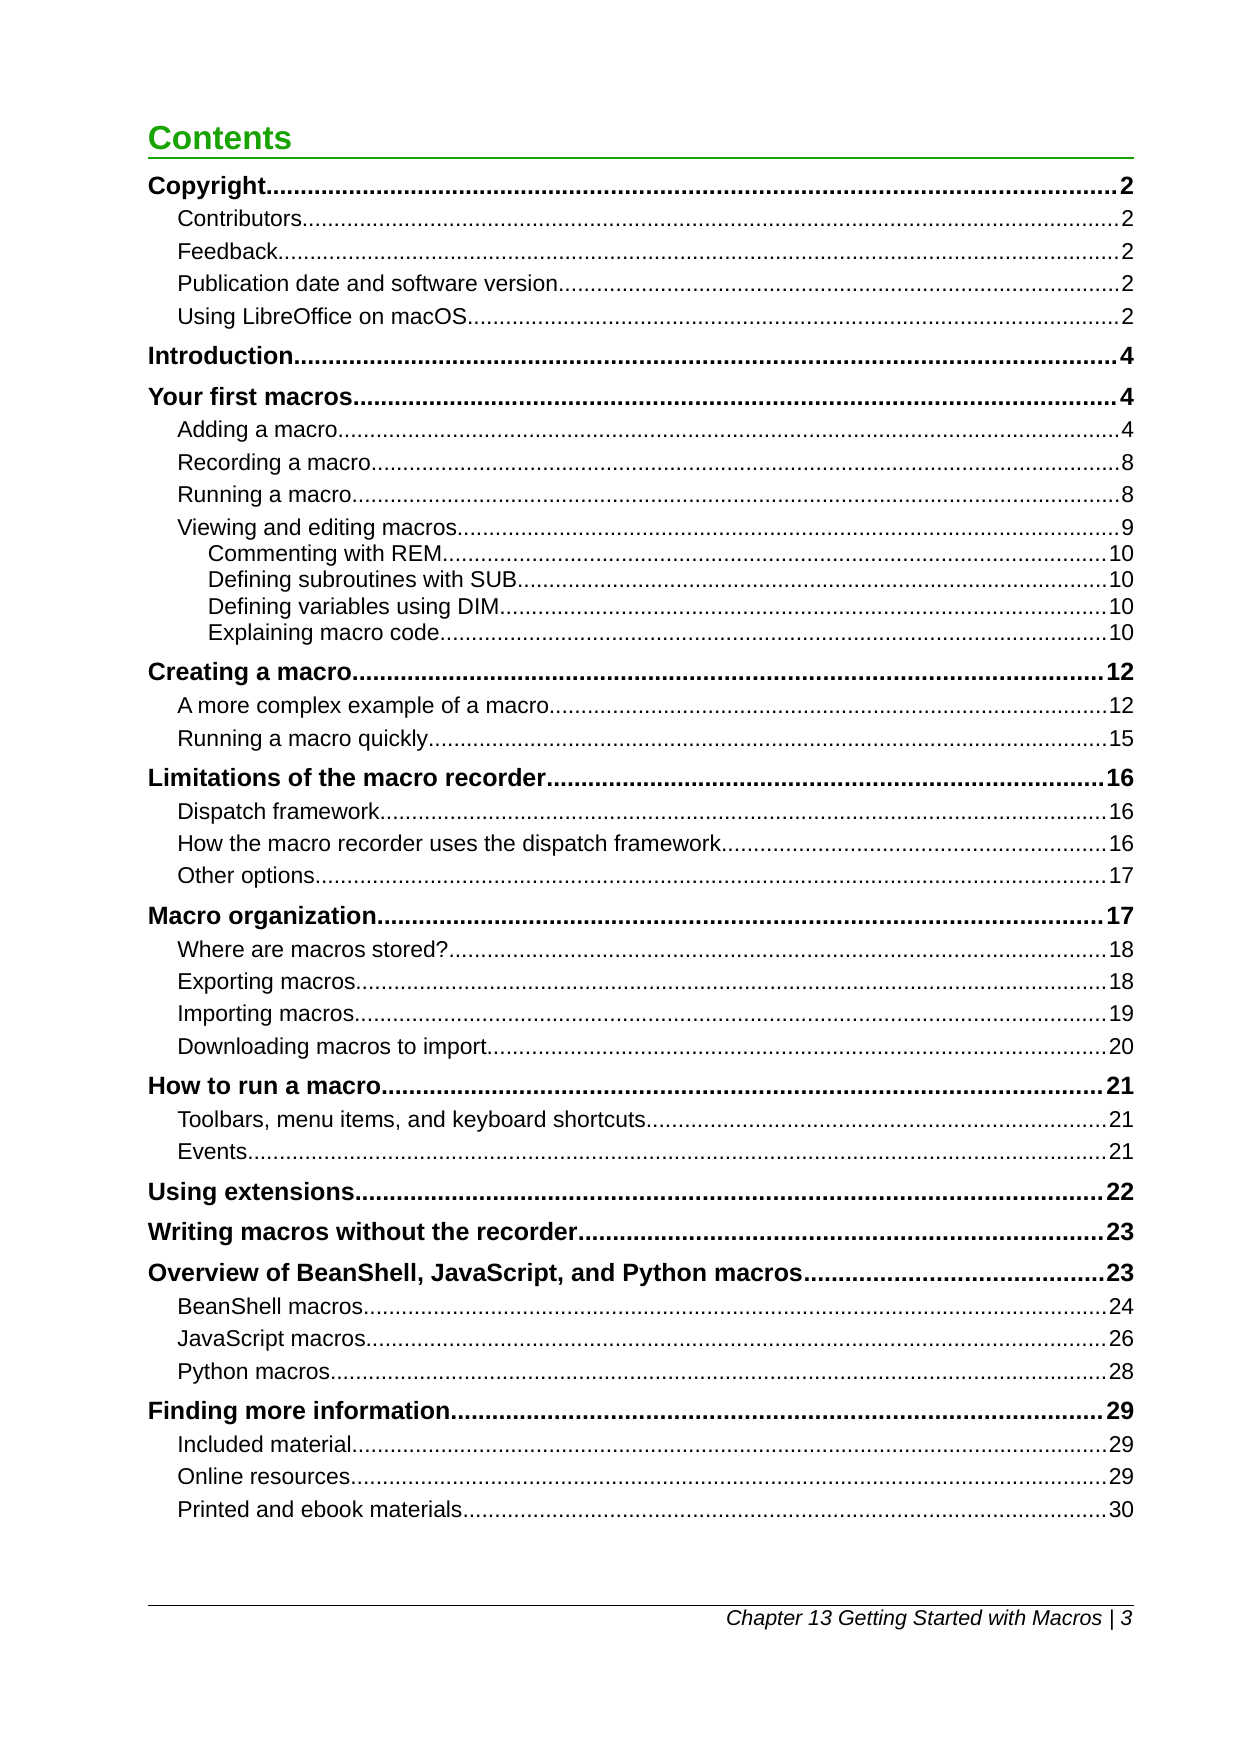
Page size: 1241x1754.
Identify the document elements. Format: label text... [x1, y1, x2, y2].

subtitle Contents [148, 118, 1134, 157]
text Explaining macro code 10 [208, 619, 1134, 645]
text Commenting with REM 10 [208, 540, 1134, 566]
text Other options 17 [177, 862, 1134, 889]
text Macro organization 17 [148, 901, 1134, 929]
text Overview of BeanShell, JavaScript, and Python macros 23 [148, 1258, 1134, 1287]
text Python macros 28 [177, 1358, 1134, 1384]
text Copyright 2 [148, 171, 1134, 199]
text How the macro recorder uses the dispatch framework 16 [177, 830, 1134, 856]
text How to run a macro 21 [148, 1071, 1134, 1100]
text Your first macros 4 [148, 382, 1134, 410]
text Running a macro 8 [177, 481, 1134, 508]
text Introduction 4 [148, 341, 1134, 370]
text Exporting macros 18 [177, 968, 1134, 994]
text Feedback 2 [177, 238, 1134, 264]
text Creating a macro 12 [148, 657, 1134, 686]
text Using LibreOffice on macOS 2 [177, 303, 1134, 329]
text Using extensions 22 [148, 1177, 1134, 1205]
text Online resources 29 [177, 1463, 1134, 1489]
text Defining variables using DIM 10 [208, 593, 1134, 619]
text Printed and ebook materials 30 [177, 1496, 1134, 1522]
text Recording a macro 8 [177, 449, 1134, 475]
text Contributors 2 [177, 205, 1134, 232]
text Toolbars, menu items, and keyboard shortcuts 21 [177, 1106, 1134, 1132]
text Downloading macros to import 20 [177, 1033, 1134, 1059]
text Adding a macro 4 [177, 416, 1134, 443]
text Running a macro quickly 15 [177, 724, 1134, 751]
text Limitations of the macro recorder 16 [148, 763, 1134, 792]
text Viewing and editing macros 9 [177, 514, 1134, 540]
text Where are macros stored? 18 [177, 936, 1134, 962]
text Finding more information 29 [148, 1396, 1134, 1425]
text BeanShell macros 24 [177, 1293, 1134, 1319]
text Defining subroutines with SUB 10 [208, 566, 1134, 593]
text Dispatch framework 16 [177, 798, 1134, 824]
text Publication date and software version 2 [177, 270, 1134, 297]
text JavaScript macros 26 [177, 1325, 1134, 1352]
text Writing macros without the recorder 23 [148, 1217, 1134, 1246]
text Events 21 [177, 1138, 1134, 1165]
text A more complex example of a macro 12 [177, 692, 1134, 718]
text Importing macros 19 [177, 1000, 1134, 1027]
text Included material 29 [177, 1431, 1134, 1457]
